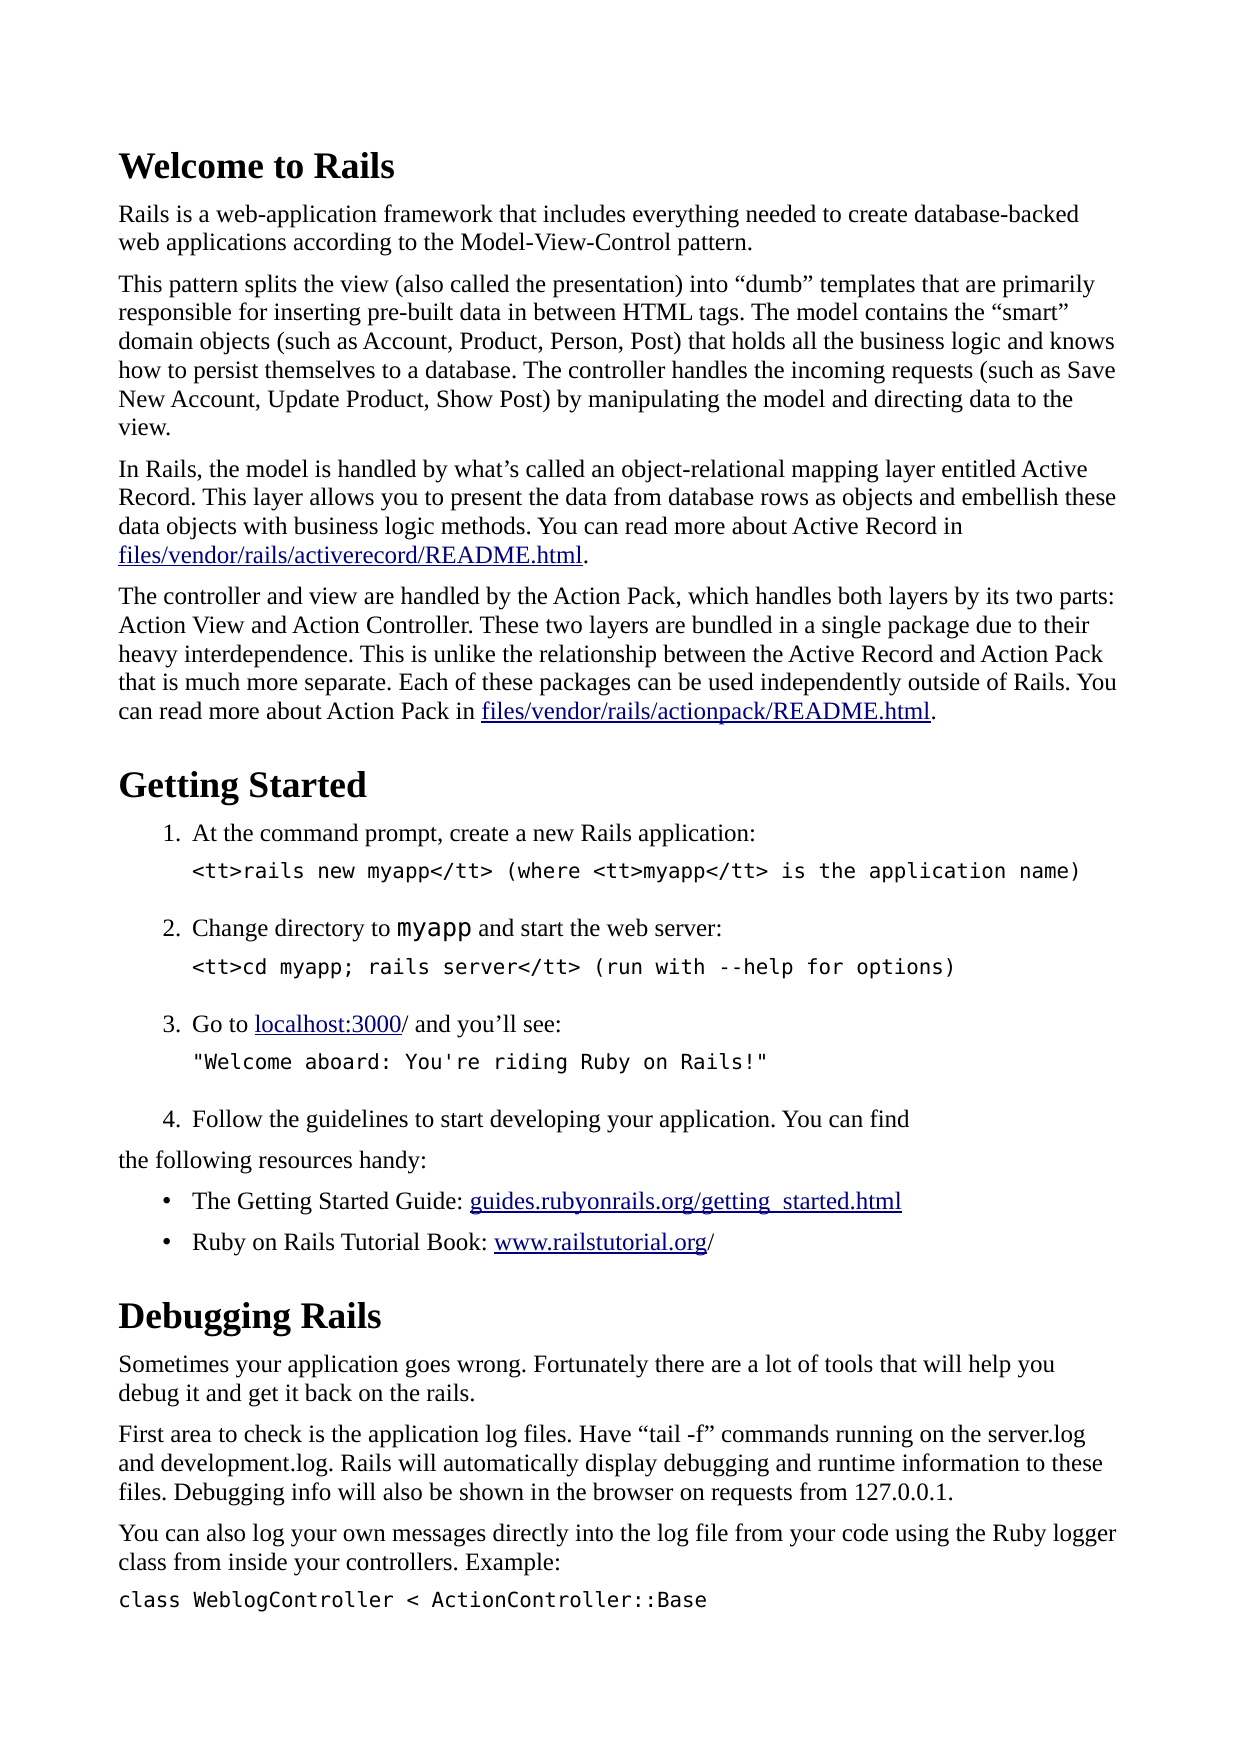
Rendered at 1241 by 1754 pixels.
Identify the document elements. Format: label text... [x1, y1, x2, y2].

list Change directory to myapp and start the web server: [162, 913, 1122, 942]
text the following resources handy: [118, 1145, 1122, 1174]
text Sometimes your application goes wrong. Fortunately there are a lot of tools that will help you debug it and get it back on the rails. [118, 1349, 1122, 1407]
text First area to check is the application log files. Have “tail -f” commands running on the server.log and development.log. Rails will automatically display debugging and runtime information to these files. Debugging info will also be shown in the browser on requests from 127.0.0.1. [118, 1419, 1122, 1506]
text class WeblogController < ActionController::Base [118, 1588, 1122, 1612]
list At the command prompt, create a new Rails application: [162, 818, 1122, 847]
subtitle Welcome to Rails [118, 143, 1122, 186]
list Ruby on Rails Tutorial Book: www.railstutorial.org/ [162, 1227, 1122, 1256]
list The Getting Started Guide: guides.rubyonrails.org/getting_started.html [162, 1186, 1122, 1215]
list "Welcome aboard: You're riding Ruby on Rails!" [162, 1050, 1122, 1074]
list <tt>cd myapp; rails server</tt> (run with --help for options) [162, 955, 1122, 979]
list Go to localhost:3000/ and you’ll see: [162, 1009, 1122, 1037]
list Follow the guidelines to start developing your application. You can find [162, 1104, 1122, 1132]
text This pattern splits the view (also called the presentation) into “dumb” templates that are primarily responsible for inserting pre-built data in between HTML tags. The model contains the “smart” domain objects (such as Account, Product, Person, Post) that holds all the business logic and knows how to persist themselves to a database. The controller handles the incoming requests (such as Save New Account, Update Product, Show Post) by manipulating the model and directing data to the view. [118, 269, 1122, 441]
list <tt>rails new myapp</tt> (where <tt>myapp</tt> is the application name) [162, 859, 1122, 884]
text Rails is a web-application framework that includes everything needed to create database-backed web applications according to the Model-View-Control pattern. [118, 199, 1122, 256]
subtitle Debugging Rails [118, 1294, 1122, 1337]
text The controller and view are handled by the Action Pack, which handles both layers by its two parts: Action View and Action Controller. These two layers are bundled in a single package due to their heavy interdependence. This is unlike the relationship between the Active Record and Action Pack that is much more separate. Each of these packages can be used independently outside of Rails. You can read more about Action Pack in files/vendor/rails/actionpack/README.html. [118, 581, 1122, 725]
text You can also log your own messages directly into the log file from your code using the Ruby logger class from inside your controllers. Example: [118, 1518, 1122, 1576]
text In Rails, the model is handled by what’s called an object-relational mapping layer entitled Active Record. This layer allows you to present the data from database rows as objects and embellish these data objects with business logic methods. You can read more about Active Record in files/vendor/rails/activerecord/README.html. [118, 454, 1122, 569]
subtitle Getting Started [118, 762, 1122, 806]
